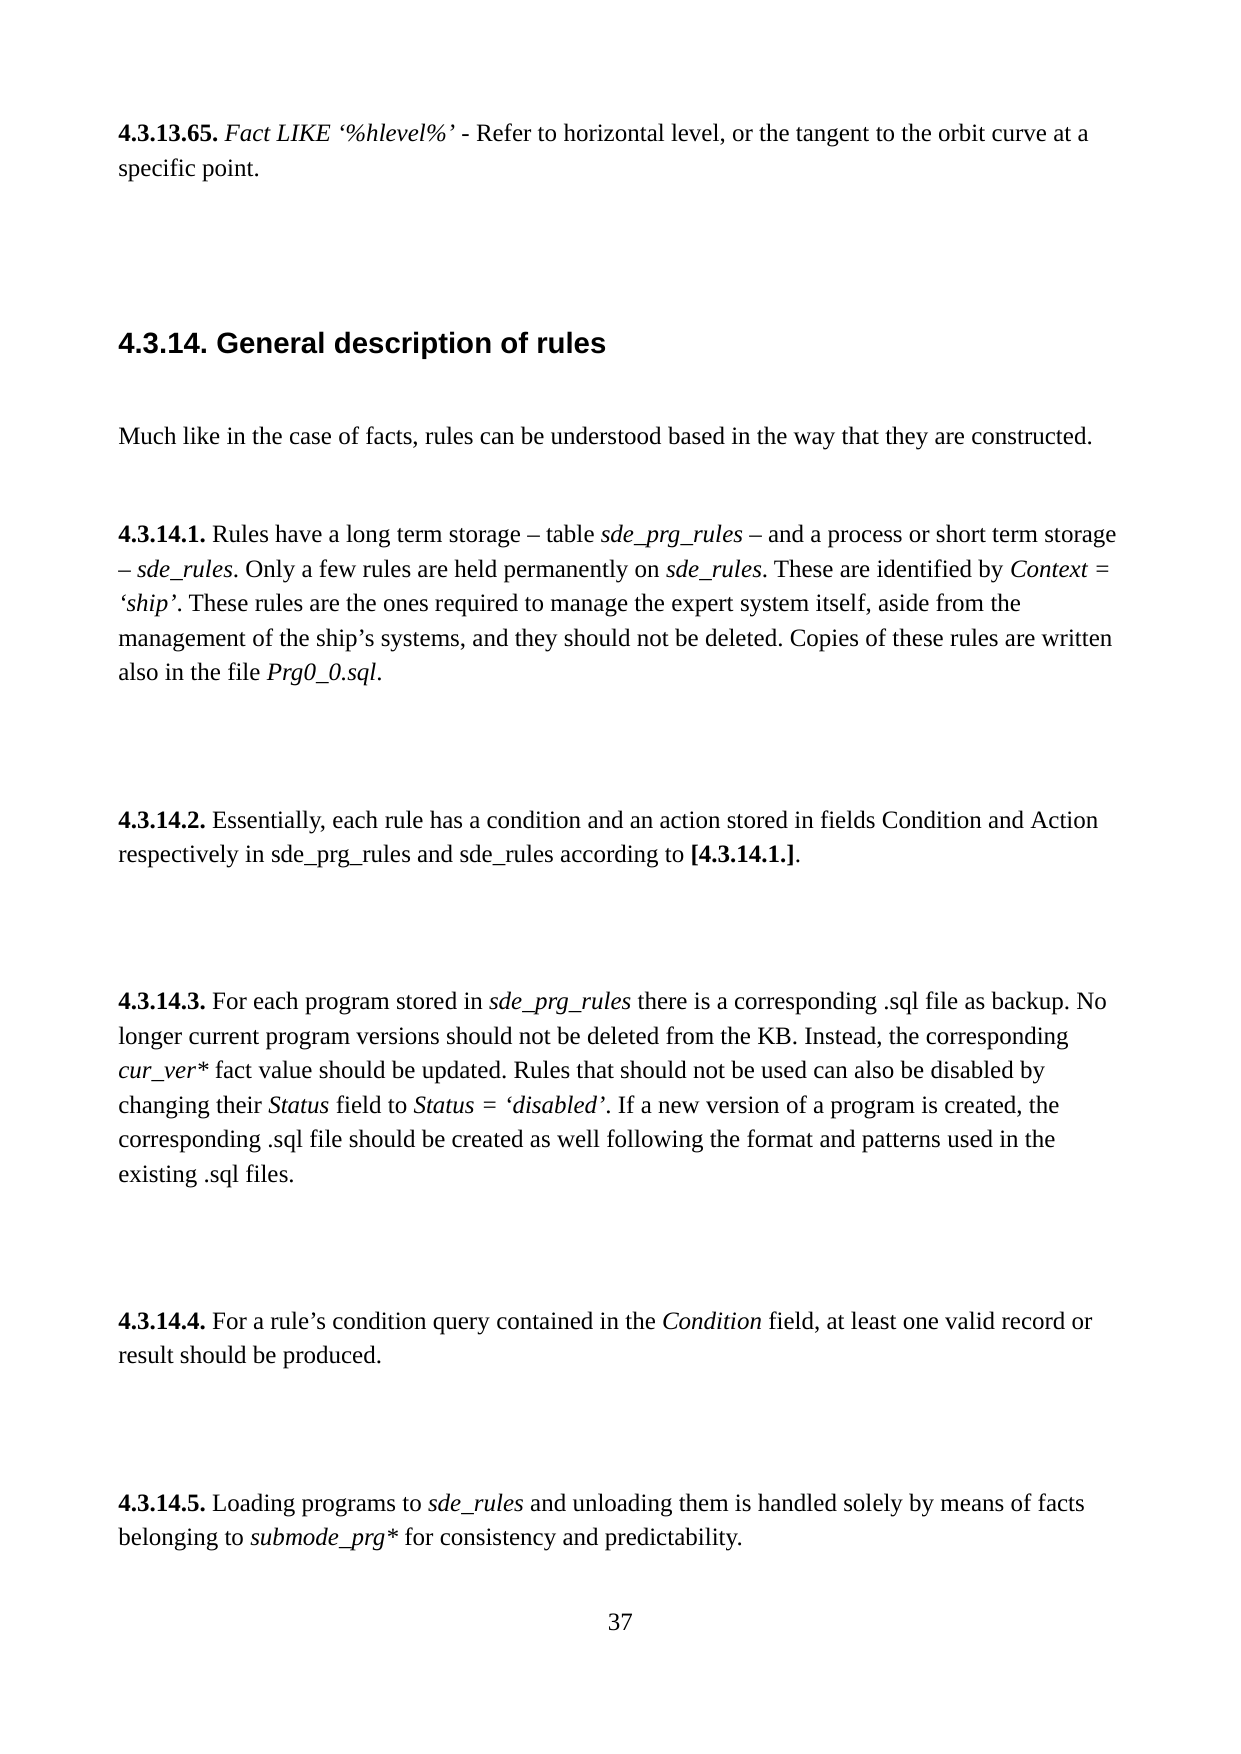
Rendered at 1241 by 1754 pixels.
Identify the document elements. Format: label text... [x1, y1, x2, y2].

text 4.3.14.2. Essentially, each rule has a condition and an action stored in fields Condition and Action respectively in sde_prg_rules and sde_rules according to [4.3.14.1.]. [118, 805, 1122, 868]
text 4.3.14.3. For each program stored in sde_prg_rules there is a corresponding .sql file as backup. No longer current program versions should not be deleted from the KB. Instead, the corresponding cur_ver* fact value should be updated. Rules that should not be used can also be disabled by changing their Status field to Status = ‘disabled’. If a new version of a program is created, the corresponding .sql file should be created as well following the format and patterns used in the existing .sql files. [118, 986, 1122, 1187]
text 4.3.14.4. For a rule’s condition query contained in the Condition field, at least one valid record or result should be produced. [118, 1306, 1122, 1369]
text 4.3.14.1. Rules have a long term storage – table sde_prg_rules – and a process or short term storage – sde_rules. Only a few rules are held permanently on sde_rules. These are identified by Context = ‘ship’. These rules are the ones required to manage the expert system itself, aside from the management of the ship’s systems, and they should not be deleted. Copies of these rules are written also in the file Prg0_0.sql. [118, 519, 1122, 686]
text 4.3.13.65. Fact LIKE ‘%hlevel%’ - Refer to horizontal level, or the tangent to the orbit curve at a specific point. [118, 118, 1122, 181]
text Much like in the case of facts, rules can be understood based in the way that they are constructed. [118, 421, 1122, 450]
text 4.3.14.5. Loading programs to sde_rules and unloading them is handled solely by means of facts belonging to submode_prg* for consistency and predictability. [118, 1488, 1122, 1551]
subtitle 4.3.14. General description of rules [118, 326, 1122, 360]
